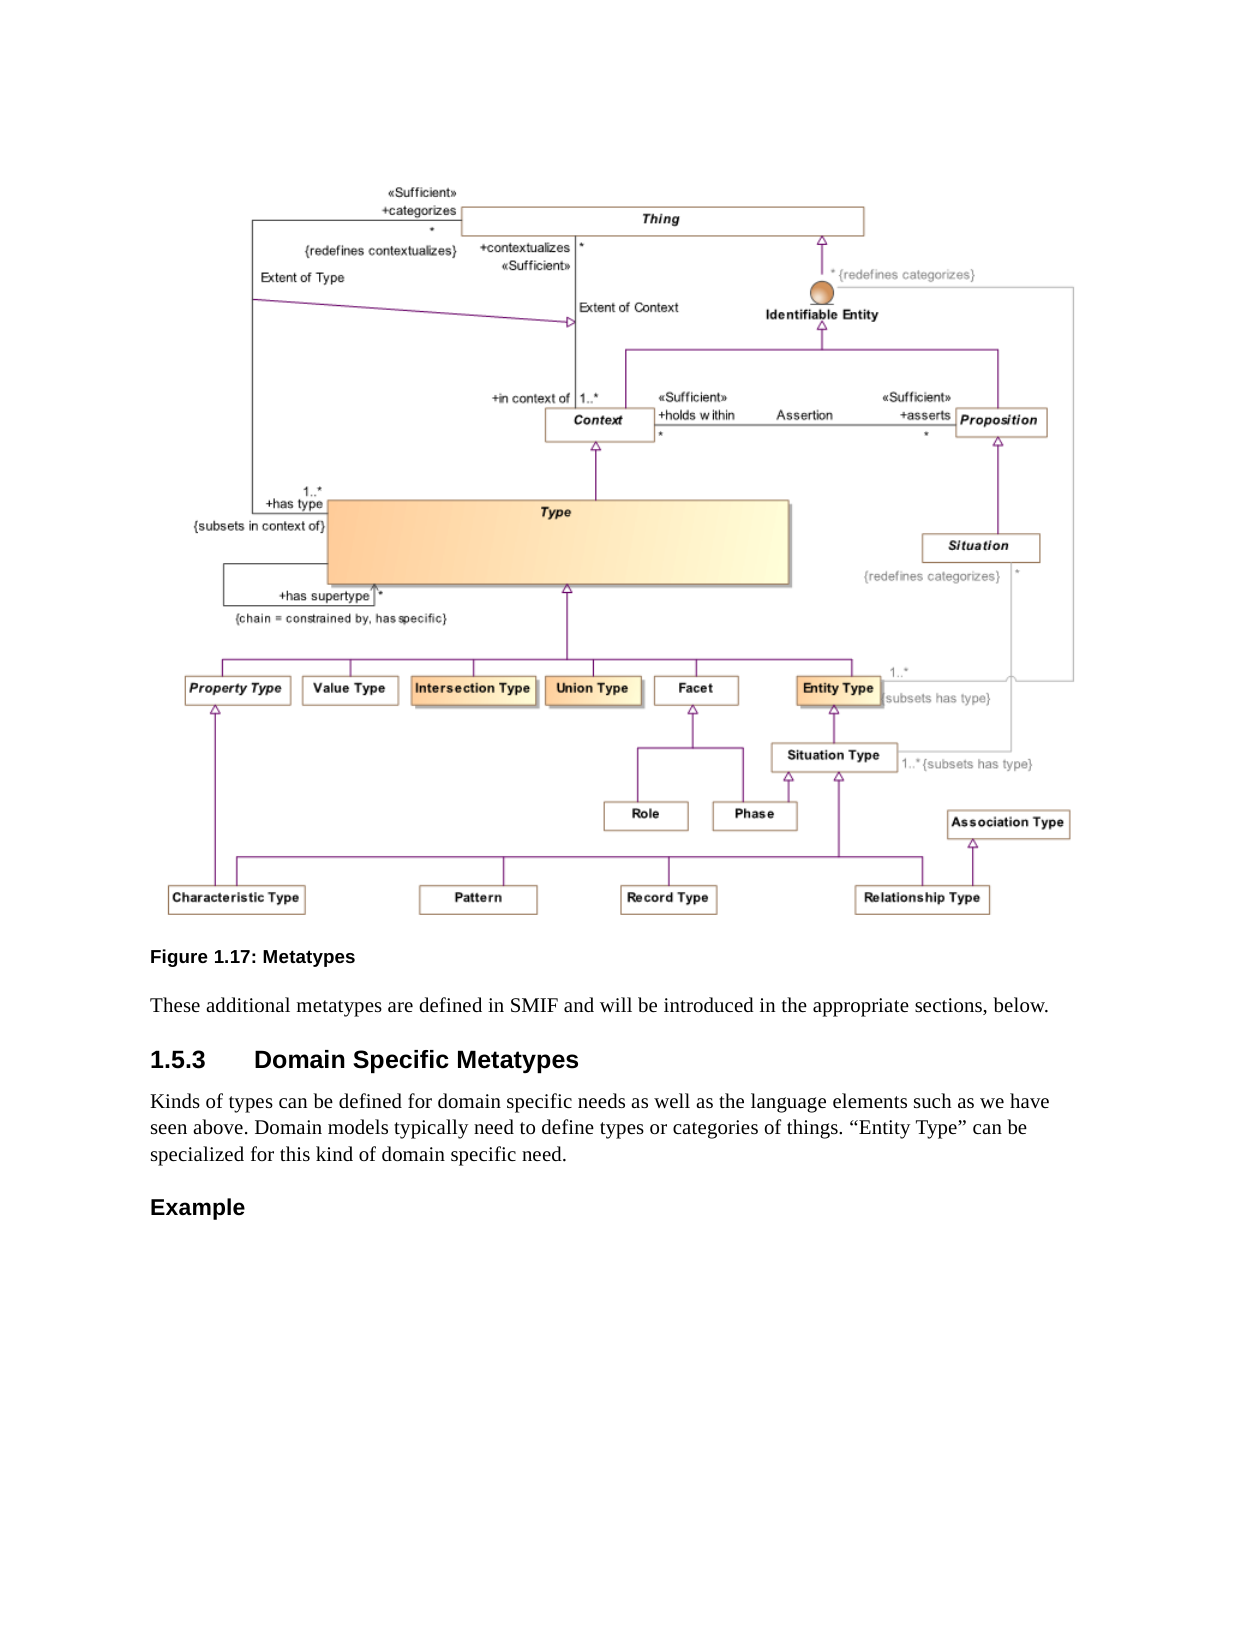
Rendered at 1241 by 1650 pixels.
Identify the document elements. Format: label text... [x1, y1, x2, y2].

text [150, 150, 1090, 173]
text Example [150, 1193, 1090, 1220]
text Kinds of types can be defined for domain specific needs as well as the language elements such as we have seen above. Domain models typically need to define types or categories of things. “Entity Type” can be specialized for this kind of domain specific need. [150, 1089, 1090, 1166]
subtitle Domain Specific Metatypes [150, 1045, 1090, 1074]
text These additional metatypes are defined in SMIF and will be introduced in the appropriate sections, below. [150, 967, 1090, 1017]
text Figure 0.17: Metatypes [150, 939, 1090, 967]
picture [150, 173, 1090, 939]
